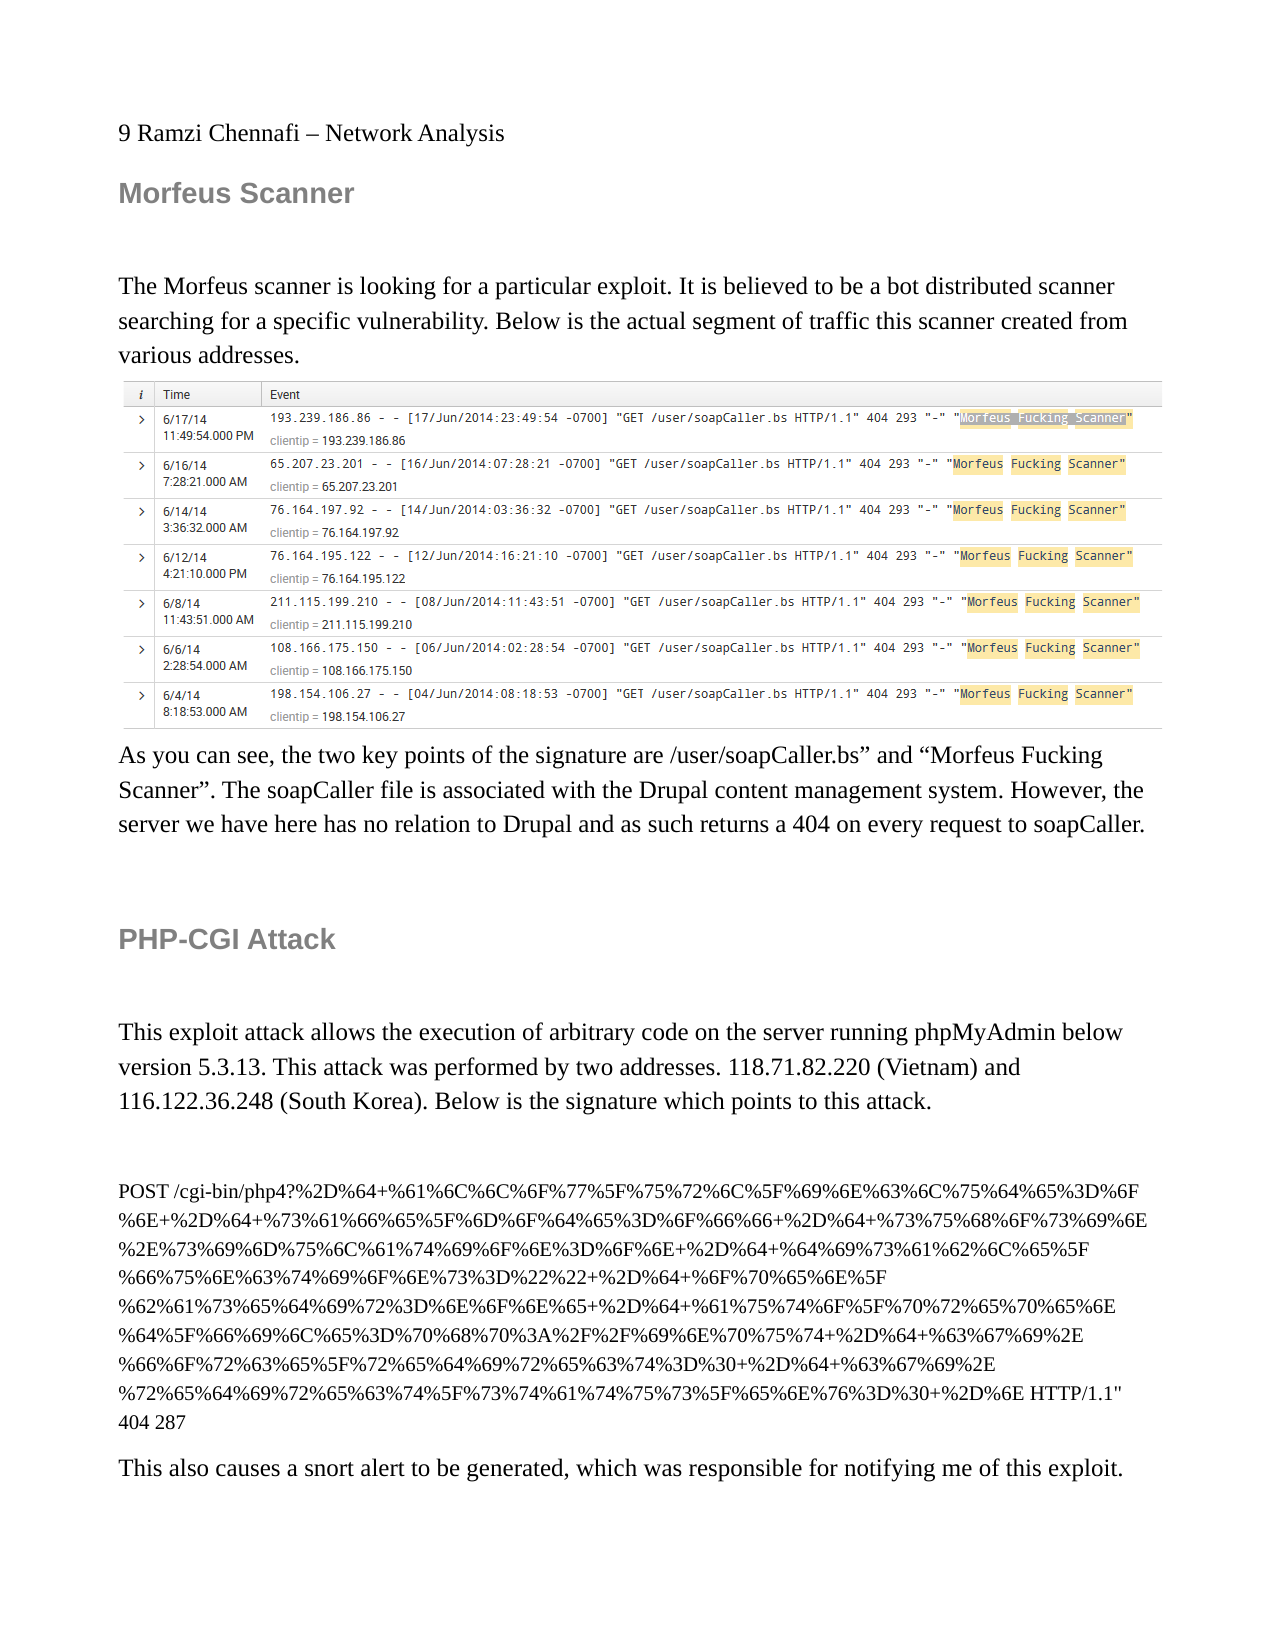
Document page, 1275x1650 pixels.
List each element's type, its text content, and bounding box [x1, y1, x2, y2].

text The Morfeus scanner is looking for a particular exploit. It is believed to be a bot distributed scanner searching for a specific vulnerability. Below is the actual segment of traffic this scanner created from various addresses. [118, 271, 1157, 369]
subtitle Morfeus Scanner [118, 176, 1157, 210]
text POST /cgi-bin/php4?%2D%64+%61%6C%6C%6F%77%5F%75%72%6C%5F%69%6E%63%6C%75%64%65%3D%6F%6E+%2D%64+%73%61%66%65%5F%6D%6F%64%65%3D%6F%66%66+%2D%64+%73%75%68%6F%73%69%6E%2E%73%69%6D%75%6C%61%74%69%6F%6E%3D%6F%6E+%2D%64+%64%69%73%61%62%6C%65%5F%66%75%6E%63%74%69%6F%6E%73%3D%22%22+%2D%64+%6F%70%65%6E%5F%62%61%73%65%64%69%72%3D%6E%6F%6E%65+%2D%64+%61%75%74%6F%5F%70%72%65%70%65%6E%64%5F%66%69%6C%65%3D%70%68%70%3A%2F%2F%69%6E%70%75%74+%2D%64+%63%67%69%2E%66%6F%72%63%65%5F%72%65%64%69%72%65%63%74%3D%30+%2D%64+%63%67%69%2E%72%65%64%69%72%65%63%74%5F%73%74%61%74%75%73%5F%65%6E%76%3D%30+%2D%6E HTTP/1.1" 404 287 [118, 1179, 1157, 1434]
text As you can see, the two key points of the signature are /user/soapCaller.bs” and “Morfeus Fucking Scanner”. The soapCaller file is associated with the Drupal content management system. However, the server we have here has no relation to Drupal and as such returns a 404 on every request to soapCaller. [118, 389, 1157, 838]
picture [123, 381, 1163, 735]
text This also causes a snort alert to be generated, which was responsible for notifying me of this exploit. [118, 1453, 1157, 1482]
text This exploit attack allows the execution of arbitrary code on the server running phpMyAdmin below version 5.3.13. This attack was performed by two addresses. 118.71.82.220 (Vietnam) and 116.122.36.248 (South Korea). Below is the signature which points to this attack. [118, 1017, 1157, 1115]
subtitle PHP-CGI Attack [118, 922, 1157, 956]
